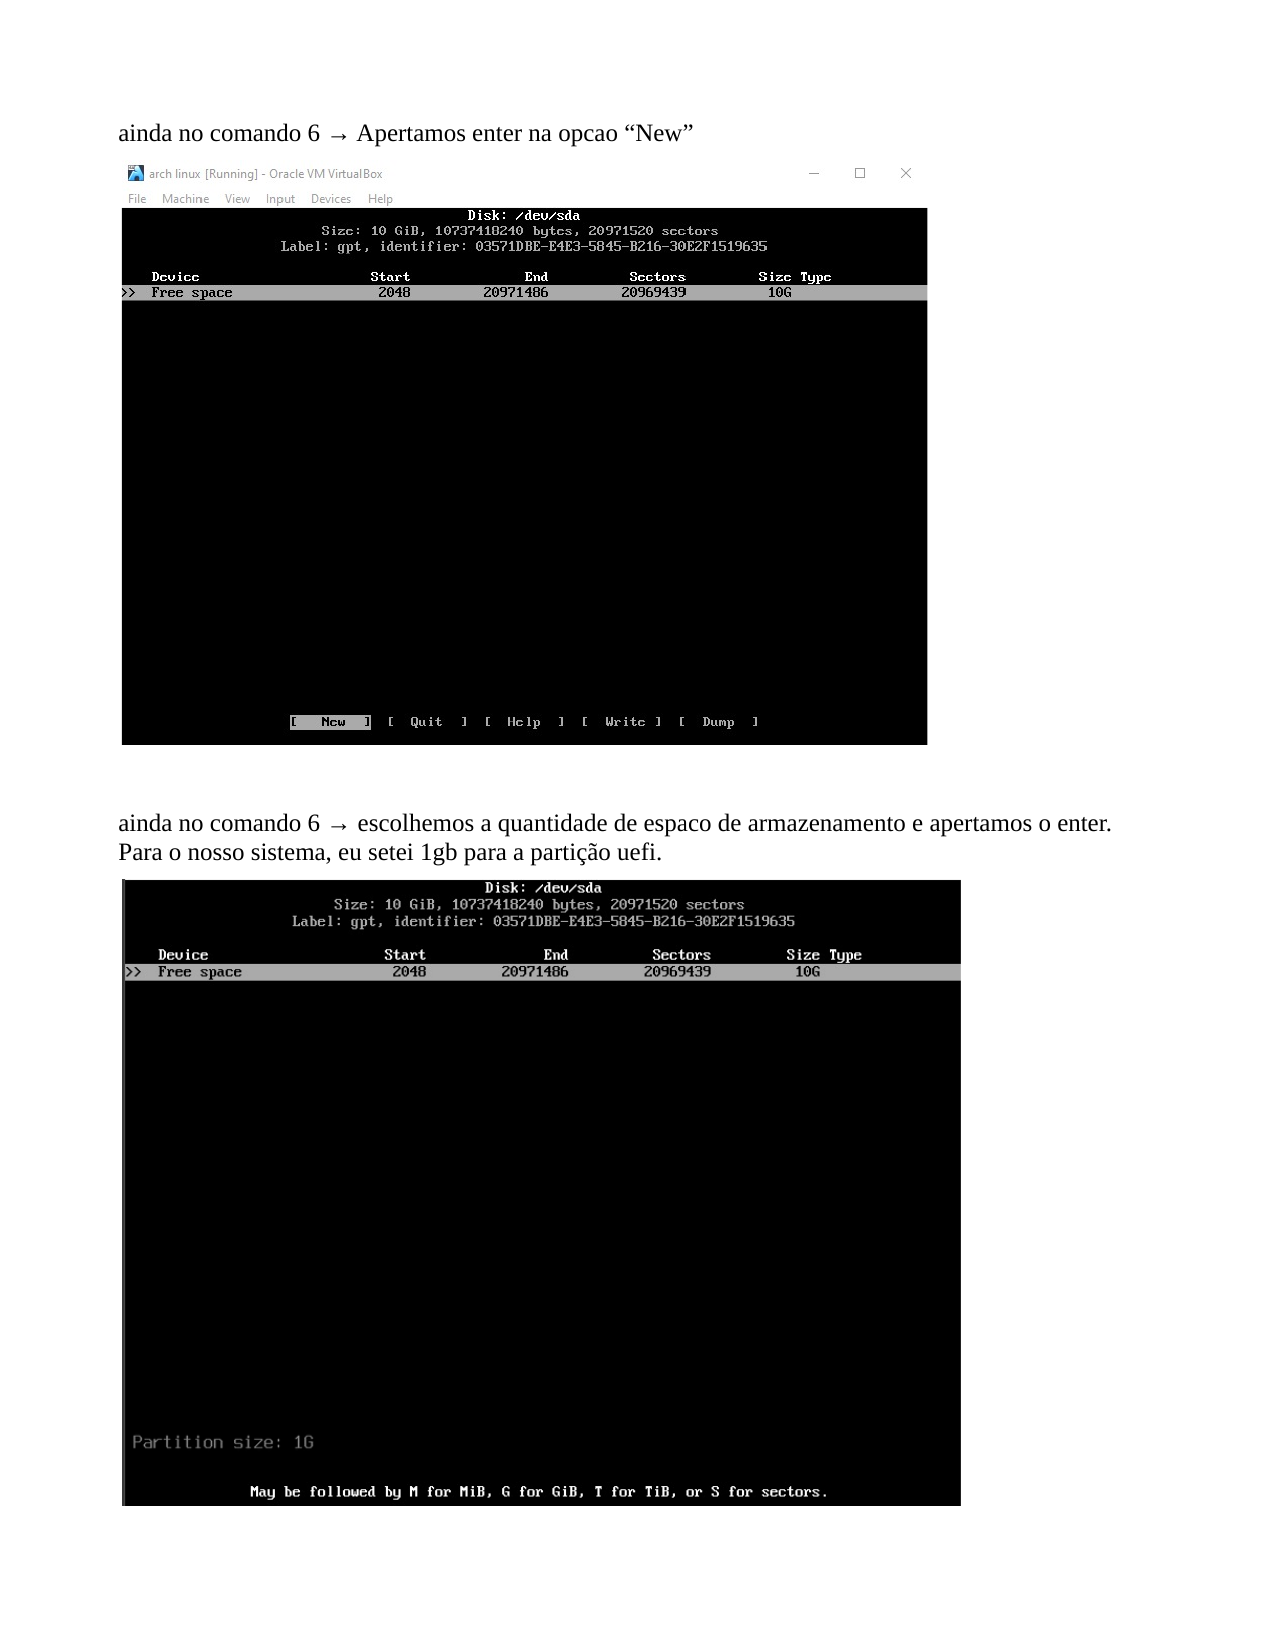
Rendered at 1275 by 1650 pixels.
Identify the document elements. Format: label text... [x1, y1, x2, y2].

picture [122, 879, 963, 1506]
text ainda no comando 6 → escolhemos a quantidade de espaco de armazenamento e apertamos o enter. Para o nosso sistema, eu setei 1gb para a partição uefi. [118, 808, 1157, 866]
text ainda no comando 6 → Apertamos enter na opcao “New” [118, 118, 1157, 147]
picture [121, 160, 928, 745]
